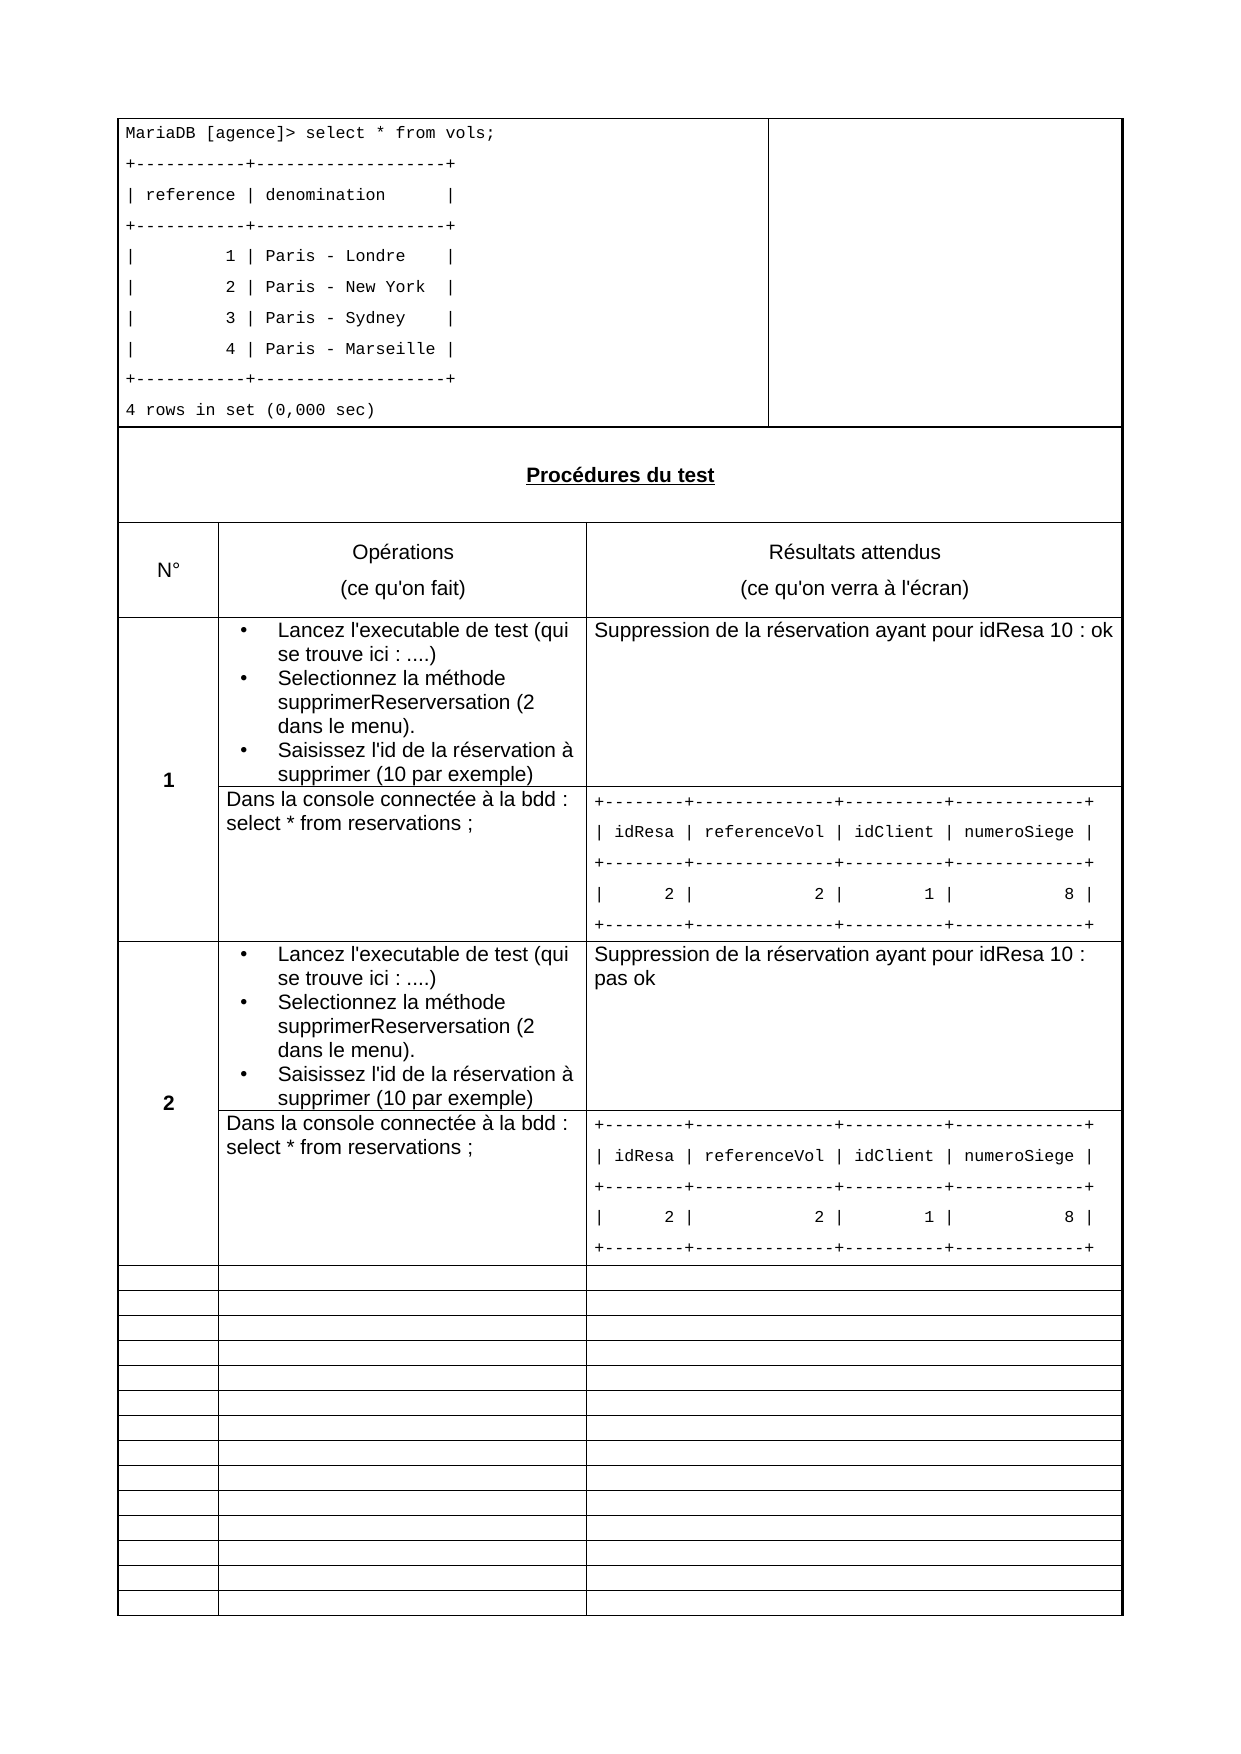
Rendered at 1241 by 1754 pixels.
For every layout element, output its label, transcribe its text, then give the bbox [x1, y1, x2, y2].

table_cell Lancez l'executable de test (qui se trouve ici : ....) Selectionnez la méthode supprimerReserversation (2 dans le menu). Saisissez l'id de la réservation à supprimer (10 par exemple) [219, 618, 586, 786]
table_cell Suppression de la réservation ayant pour idResa 10 : pas ok [587, 942, 1121, 1110]
table_cell [219, 1266, 586, 1289]
table_cell [119, 1541, 218, 1564]
table_cell [587, 1591, 1121, 1614]
table_cell [119, 1591, 218, 1614]
table_cell [587, 1416, 1121, 1439]
table_cell [587, 1316, 1121, 1339]
table_cell [119, 1266, 218, 1289]
table_cell [119, 1316, 218, 1339]
table_cell [219, 1316, 586, 1339]
table_cell Lancez l'executable de test (qui se trouve ici : ....) Selectionnez la méthode supprimerReserversation (2 dans le menu). Saisissez l'id de la réservation à supprimer (10 par exemple) [219, 942, 586, 1110]
table_cell [219, 1541, 586, 1564]
table_cell [587, 1466, 1121, 1489]
table_cell [587, 1291, 1121, 1314]
table_cell [119, 1466, 218, 1489]
table_cell Procédures du test [119, 428, 1121, 522]
table_cell [219, 1341, 586, 1364]
table_cell MariaDB [agence]> select * from vols; +-----------+-------------------+ | reference | denomination | +-----------+-------------------+ | 1 | Paris - Londre | | 2 | Paris - New York | | 3 | Paris - Sydney | | 4 | Paris - Marseille | +-----------+-------------------+ 4 rows in set (0,000 sec) [119, 119, 768, 426]
table_cell [587, 1266, 1121, 1289]
table_cell [587, 1566, 1121, 1589]
table_cell [119, 1566, 218, 1589]
table_cell [119, 1341, 218, 1364]
table_cell [587, 1491, 1121, 1514]
table_cell [219, 1291, 586, 1314]
table_cell [219, 1441, 586, 1464]
table_cell Dans la console connectée à la bdd : select * from reservations ; [219, 787, 586, 941]
table_cell [219, 1466, 586, 1489]
table_cell [587, 1541, 1121, 1564]
table_cell [587, 1366, 1121, 1389]
table_cell +--------+--------------+----------+-------------+ | idResa | referenceVol | idClient | numeroSiege | +--------+--------------+----------+-------------+ | 2 | 2 | 1 | 8 | +--------+--------------+----------+-------------+ [587, 787, 1121, 941]
table_cell Résultats attendus (ce qu'on verra à l'écran) [587, 523, 1121, 617]
table_cell 2 [119, 942, 218, 1264]
table_cell [219, 1491, 586, 1514]
table_cell Opérations (ce qu'on fait) [219, 523, 586, 617]
table_cell 1 [119, 618, 218, 941]
table_cell [769, 119, 1121, 426]
table_cell [219, 1566, 586, 1589]
table_cell [219, 1416, 586, 1439]
table_cell +--------+--------------+----------+-------------+ | idResa | referenceVol | idClient | numeroSiege | +--------+--------------+----------+-------------+ | 2 | 2 | 1 | 8 | +--------+--------------+----------+-------------+ [587, 1111, 1121, 1264]
table_cell [119, 1491, 218, 1514]
table_cell [119, 1291, 218, 1314]
table_cell [219, 1366, 586, 1389]
table_cell N° [119, 523, 218, 617]
table_cell [119, 1391, 218, 1414]
table_cell [219, 1516, 586, 1539]
table_cell [219, 1591, 586, 1614]
table_cell [219, 1391, 586, 1414]
table_cell [119, 1516, 218, 1539]
table_cell [587, 1516, 1121, 1539]
table_cell [119, 1441, 218, 1464]
table_cell [587, 1341, 1121, 1364]
table_cell Dans la console connectée à la bdd : select * from reservations ; [219, 1111, 586, 1264]
table_cell [587, 1391, 1121, 1414]
table_cell Suppression de la réservation ayant pour idResa 10 : ok [587, 618, 1121, 786]
table_cell [587, 1441, 1121, 1464]
table_cell [119, 1366, 218, 1389]
table_cell [119, 1416, 218, 1439]
